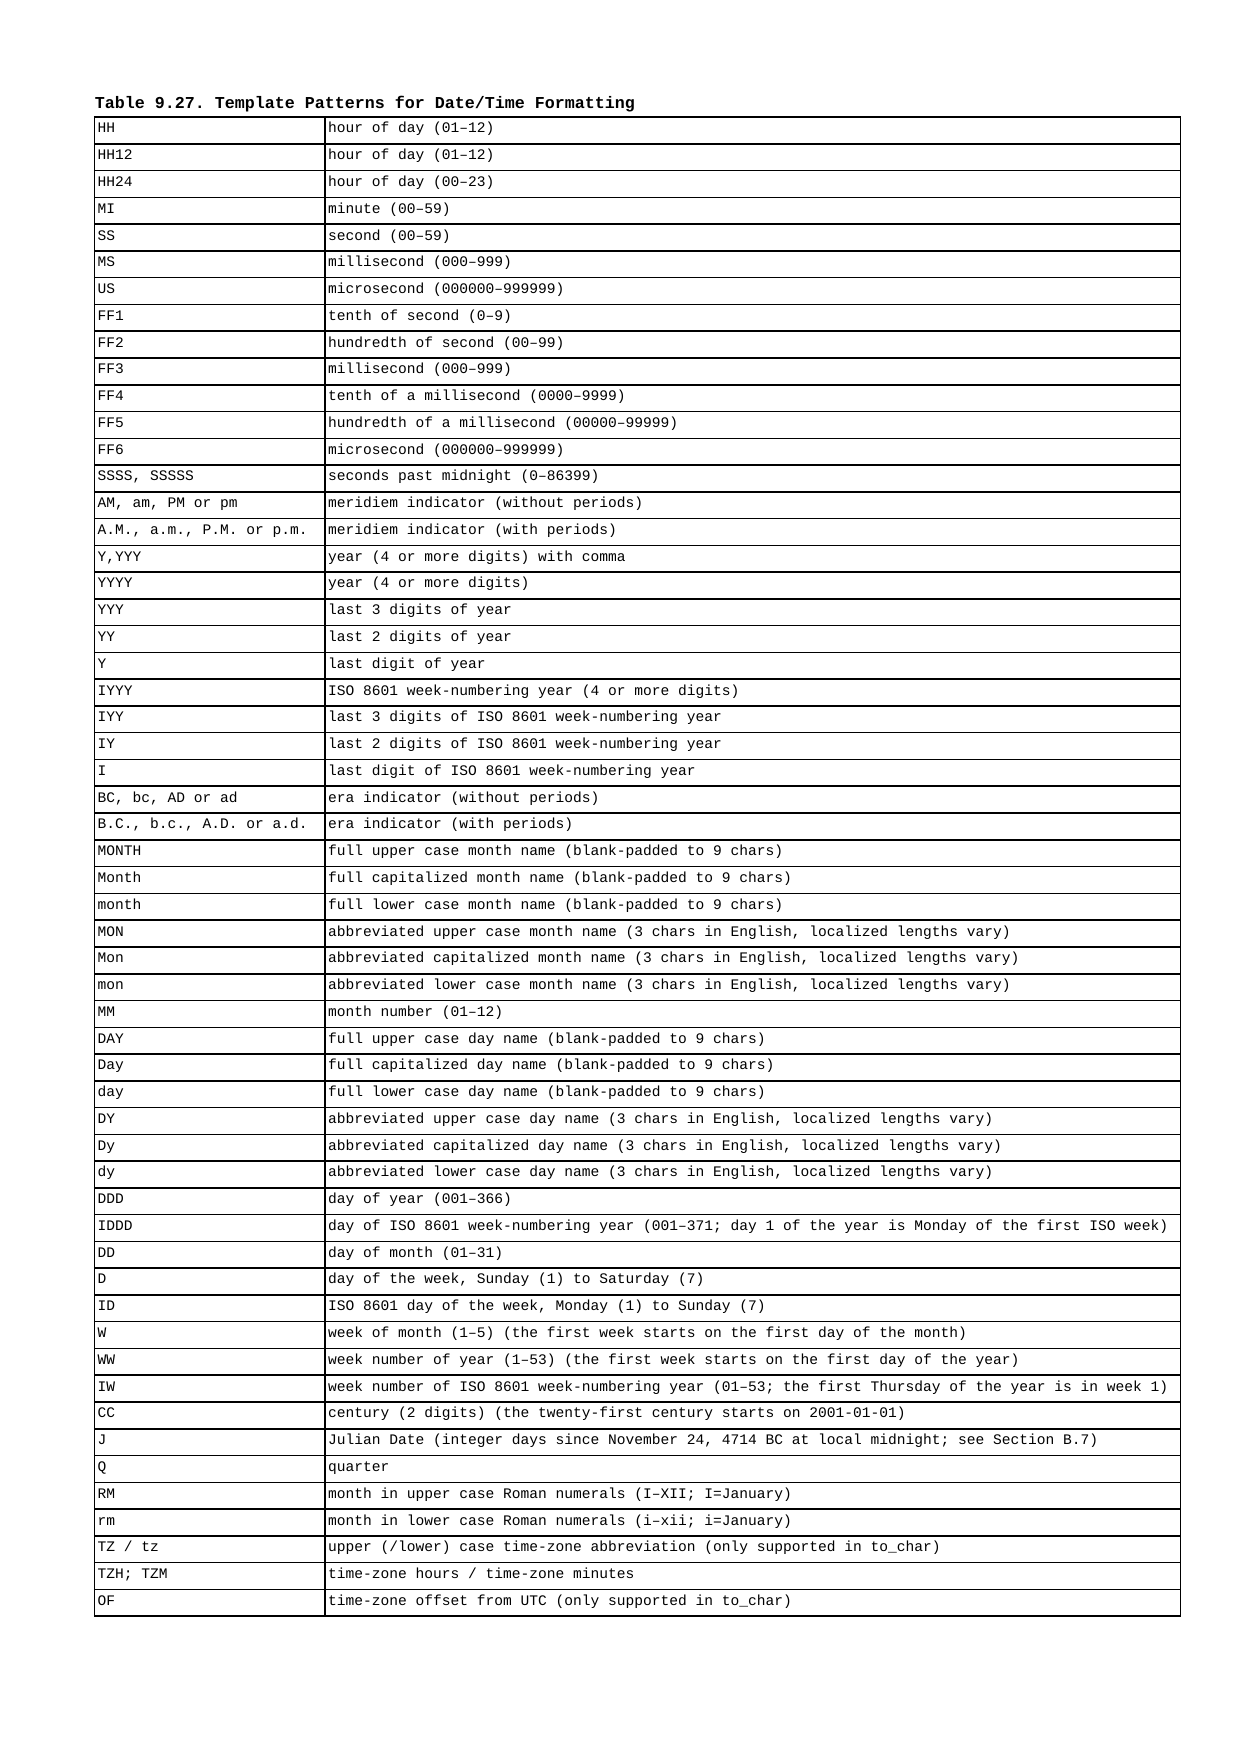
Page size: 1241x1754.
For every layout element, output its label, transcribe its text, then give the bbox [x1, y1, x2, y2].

table_cell last digit of ISO 8601 week-numbering year [326, 760, 1180, 785]
table_cell FF1 [95, 305, 324, 330]
table_cell last 3 digits of ISO 8601 week-numbering year [326, 707, 1180, 732]
table_cell quarter [326, 1456, 1180, 1481]
table_cell AM, am, PM or pm [95, 493, 324, 518]
table_cell hour of day (01–12) [326, 145, 1180, 170]
table_cell BC, bc, AD or ad [95, 787, 324, 812]
table_cell abbreviated capitalized day name (3 chars in English, localized lengths vary) [326, 1135, 1180, 1160]
table_cell A.M., a.m., P.M. or p.m. [95, 519, 324, 544]
table_cell meridiem indicator (with periods) [326, 519, 1180, 544]
table_cell rm [95, 1510, 324, 1535]
table_cell century (2 digits) (the twenty-first century starts on 2001-01-01) [326, 1403, 1180, 1428]
table_cell SS [95, 225, 324, 250]
table_cell full upper case day name (blank-padded to 9 chars) [326, 1028, 1180, 1053]
table_cell day of year (001–366) [326, 1189, 1180, 1214]
table_cell IY [95, 733, 324, 759]
table_cell full lower case month name (blank-padded to 9 chars) [326, 894, 1180, 919]
table_cell time-zone offset from UTC (only supported in to_char) [326, 1590, 1180, 1615]
table_cell IDDD [95, 1215, 324, 1241]
table_cell WW [95, 1349, 324, 1374]
table_cell FF4 [95, 386, 324, 411]
table_cell full lower case day name (blank-padded to 9 chars) [326, 1082, 1180, 1107]
table_cell seconds past midnight (0–86399) [326, 466, 1180, 491]
table_cell abbreviated capitalized month name (3 chars in English, localized lengths vary) [326, 948, 1180, 973]
table_cell day [95, 1082, 324, 1107]
table_cell millisecond (000–999) [326, 252, 1180, 277]
table_cell day of ISO 8601 week-numbering year (001–371; day 1 of the year is Monday of the first ISO week) [326, 1215, 1180, 1241]
table_cell MONTH [95, 841, 324, 866]
table_cell Y,YYY [95, 546, 324, 571]
table_cell YYYY [95, 573, 324, 598]
table_cell Month [95, 867, 324, 892]
table_cell last 3 digits of year [326, 600, 1180, 625]
table_cell millisecond (000–999) [326, 359, 1180, 384]
table_cell OF [95, 1590, 324, 1615]
table_cell YYY [95, 600, 324, 625]
table_cell hour of day (00–23) [326, 171, 1180, 196]
table_cell Dy [95, 1135, 324, 1160]
table_cell microsecond (000000–999999) [326, 278, 1180, 303]
table_cell microsecond (000000–999999) [326, 439, 1180, 464]
table_cell day of month (01–31) [326, 1242, 1180, 1267]
table_cell era indicator (with periods) [326, 814, 1180, 839]
table_header HH [95, 118, 324, 143]
table_cell full capitalized month name (blank-padded to 9 chars) [326, 867, 1180, 892]
text Table 9.27. Template Patterns for Date/Time Formatting [94, 94, 1146, 113]
table_cell tenth of a millisecond (0000–9999) [326, 386, 1180, 411]
table_cell D [95, 1269, 324, 1294]
table_cell ISO 8601 week-numbering year (4 or more digits) [326, 680, 1180, 705]
table_cell dy [95, 1162, 324, 1187]
table_cell minute (00–59) [326, 198, 1180, 223]
table_cell time-zone hours / time-zone minutes [326, 1563, 1180, 1588]
table_cell HH12 [95, 145, 324, 170]
table_cell second (00–59) [326, 225, 1180, 250]
table_cell abbreviated lower case month name (3 chars in English, localized lengths vary) [326, 975, 1180, 999]
table_cell IYYY [95, 680, 324, 705]
table_cell DD [95, 1242, 324, 1267]
table_cell IW [95, 1376, 324, 1401]
table_cell Y [95, 653, 324, 678]
table_cell I [95, 760, 324, 785]
table_cell MI [95, 198, 324, 223]
table_cell meridiem indicator (without periods) [326, 493, 1180, 518]
table_cell hundredth of a millisecond (00000–99999) [326, 412, 1180, 437]
table_cell last digit of year [326, 653, 1180, 678]
table_cell week number of ISO 8601 week-numbering year (01–53; the first Thursday of the year is in week 1) [326, 1376, 1180, 1401]
table_cell J [95, 1430, 324, 1455]
table_cell hundredth of second (00–99) [326, 332, 1180, 357]
table_cell ISO 8601 day of the week, Monday (1) to Sunday (7) [326, 1296, 1180, 1321]
table_cell Julian Date (integer days since November 24, 4714 BC at local midnight; see Section B.7) [326, 1430, 1180, 1455]
table_cell FF6 [95, 439, 324, 464]
table_cell W [95, 1322, 324, 1348]
table_cell B.C., b.c., A.D. or a.d. [95, 814, 324, 839]
table_header hour of day (01–12) [326, 118, 1180, 143]
table_cell US [95, 278, 324, 303]
table_cell month in lower case Roman numerals (i–xii; i=January) [326, 1510, 1180, 1535]
table_cell Q [95, 1456, 324, 1481]
table_cell mon [95, 975, 324, 999]
table_cell MON [95, 921, 324, 946]
table_cell DY [95, 1108, 324, 1133]
table_cell CC [95, 1403, 324, 1428]
table_cell abbreviated upper case day name (3 chars in English, localized lengths vary) [326, 1108, 1180, 1133]
table_cell full upper case month name (blank-padded to 9 chars) [326, 841, 1180, 866]
table_cell week number of year (1–53) (the first week starts on the first day of the year) [326, 1349, 1180, 1374]
table_cell month in upper case Roman numerals (I–XII; I=January) [326, 1483, 1180, 1508]
table_cell YY [95, 626, 324, 652]
table_cell FF3 [95, 359, 324, 384]
table_cell RM [95, 1483, 324, 1508]
table_cell FF5 [95, 412, 324, 437]
table_cell DDD [95, 1189, 324, 1214]
table_cell month number (01–12) [326, 1001, 1180, 1026]
table_cell TZ / tz [95, 1537, 324, 1562]
table_cell month [95, 894, 324, 919]
table_cell Mon [95, 948, 324, 973]
table_cell day of the week, Sunday (1) to Saturday (7) [326, 1269, 1180, 1294]
table_cell MM [95, 1001, 324, 1026]
table_cell abbreviated upper case month name (3 chars in English, localized lengths vary) [326, 921, 1180, 946]
table_cell HH24 [95, 171, 324, 196]
table_cell year (4 or more digits) with comma [326, 546, 1180, 571]
table_cell SSSS, SSSSS [95, 466, 324, 491]
table_cell DAY [95, 1028, 324, 1053]
table_cell tenth of second (0–9) [326, 305, 1180, 330]
table_cell last 2 digits of year [326, 626, 1180, 652]
table_cell week of month (1–5) (the first week starts on the first day of the month) [326, 1322, 1180, 1348]
table_cell TZH; TZM [95, 1563, 324, 1588]
table_cell year (4 or more digits) [326, 573, 1180, 598]
table_cell full capitalized day name (blank-padded to 9 chars) [326, 1055, 1180, 1080]
table_cell era indicator (without periods) [326, 787, 1180, 812]
table_cell abbreviated lower case day name (3 chars in English, localized lengths vary) [326, 1162, 1180, 1187]
table_cell IYY [95, 707, 324, 732]
table_cell Day [95, 1055, 324, 1080]
table_cell FF2 [95, 332, 324, 357]
table_cell ID [95, 1296, 324, 1321]
table_cell upper (/lower) case time-zone abbreviation (only supported in to_char) [326, 1537, 1180, 1562]
table_cell MS [95, 252, 324, 277]
table_cell last 2 digits of ISO 8601 week-numbering year [326, 733, 1180, 759]
